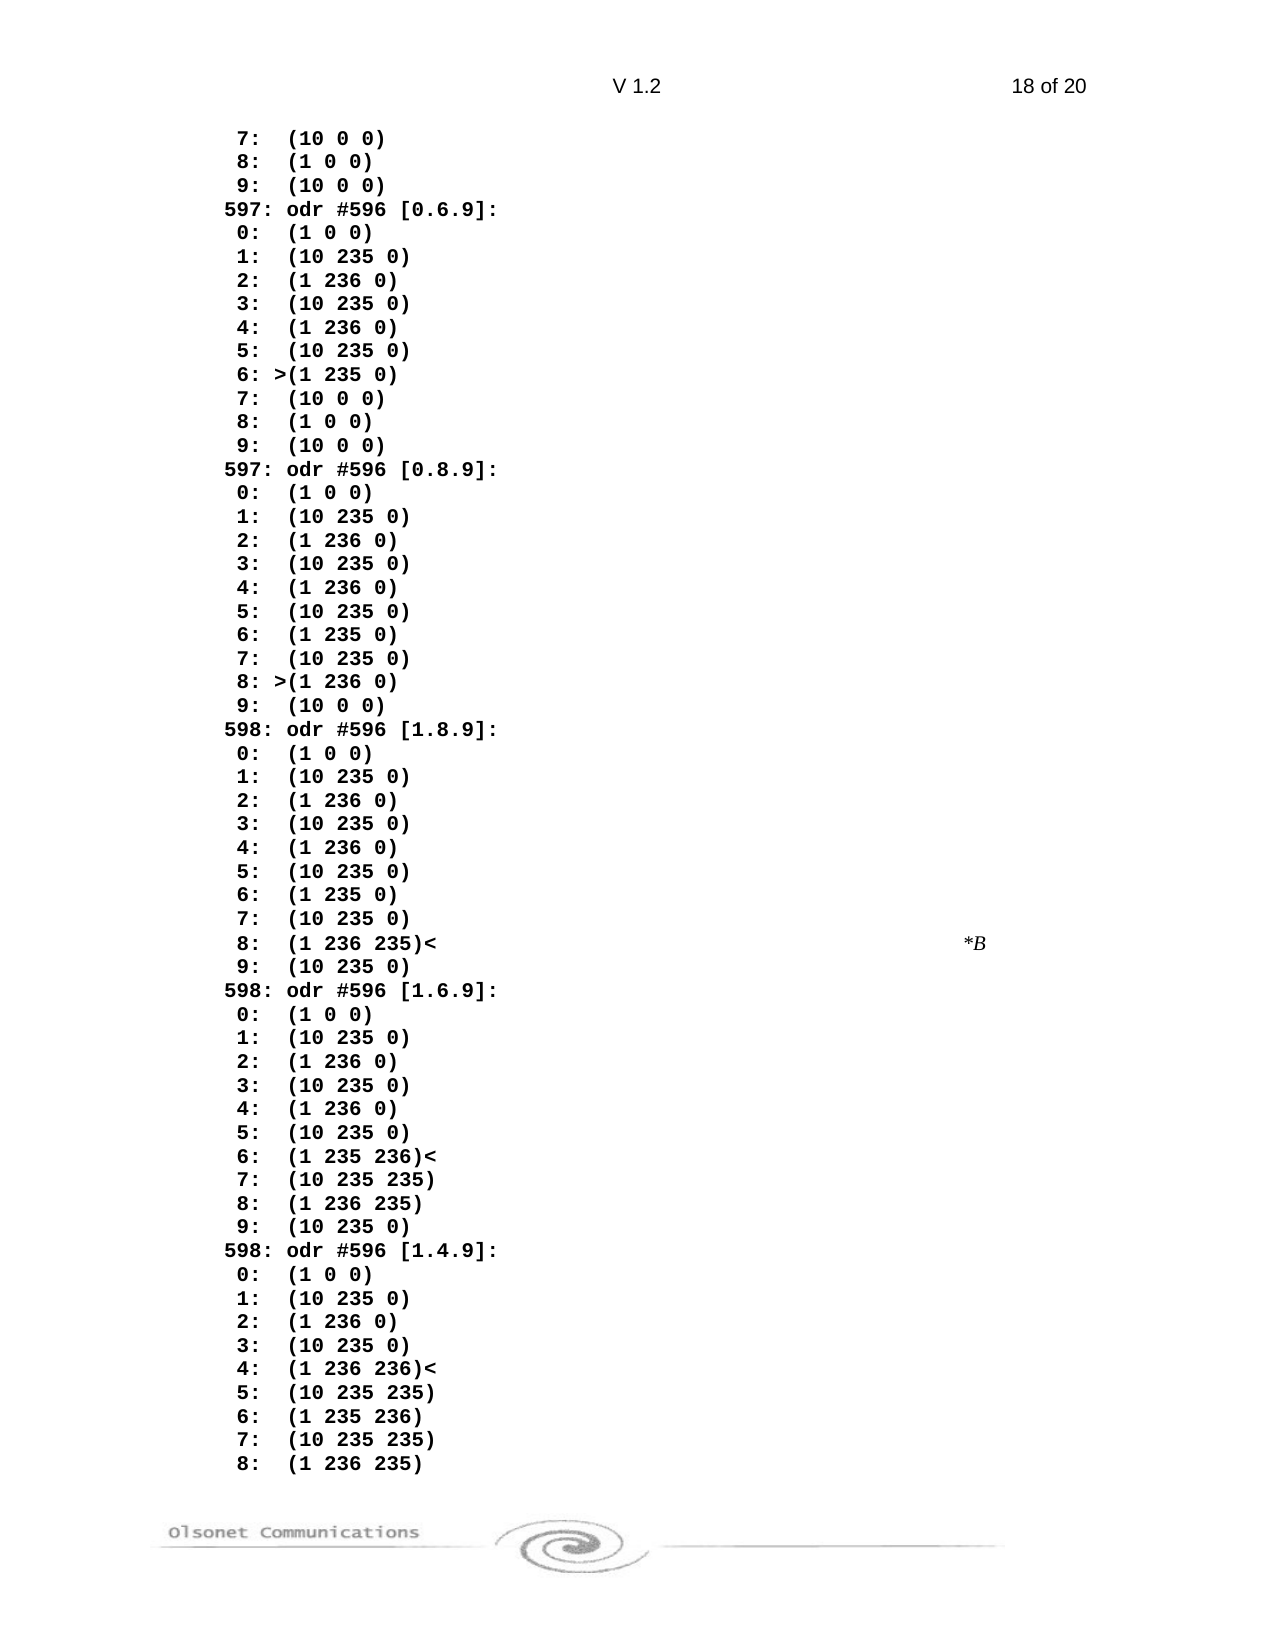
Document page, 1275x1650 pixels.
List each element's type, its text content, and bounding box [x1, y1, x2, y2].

text 9: (10 0 0) [224, 175, 1123, 199]
text 5: (10 235 0) [224, 341, 1123, 364]
text 2: (1 236 0) [224, 1051, 1123, 1075]
text 4: (1 236 0) [224, 837, 1123, 861]
text 1: (10 235 0) [224, 506, 1123, 530]
text 6: (1 235 236)< [224, 1146, 1123, 1169]
text 1: (10 235 0) [224, 1287, 1123, 1311]
text 3: (10 235 0) [224, 293, 1123, 317]
text 3: (10 235 0) [224, 1075, 1123, 1098]
text 8: >(1 236 0) [224, 672, 1123, 695]
picture [150, 1504, 1005, 1596]
text 1: (10 235 0) [224, 1027, 1123, 1051]
text 3: (10 235 0) [224, 553, 1123, 577]
text 598: odr #596 [1.8.9]: [224, 719, 1123, 742]
text 597: odr #596 [0.6.9]: [224, 199, 1123, 222]
text 597: odr #596 [0.8.9]: [224, 459, 1123, 482]
text 6: (1 235 0) [224, 624, 1123, 648]
text 0: (1 0 0) [224, 482, 1123, 506]
text 7: (10 235 235) [224, 1169, 1123, 1193]
text 9: (10 235 0) [224, 1217, 1123, 1240]
text 5: (10 235 0) [224, 601, 1123, 624]
text 3: (10 235 0) [224, 1335, 1123, 1358]
text 6: (1 235 236) [224, 1406, 1123, 1429]
text 0: (1 0 0) [224, 1264, 1123, 1287]
text 2: (1 236 0) [224, 1311, 1123, 1335]
text 4: (1 236 0) [224, 1098, 1123, 1122]
text 598: odr #596 [1.6.9]: [224, 980, 1123, 1004]
text 0: (1 0 0) [224, 742, 1123, 766]
text 0: (1 0 0) [224, 1004, 1123, 1027]
text 9: (10 235 0) [224, 956, 1123, 980]
text 5: (10 235 0) [224, 861, 1123, 884]
text 8: (1 0 0) [224, 151, 1123, 175]
text 1: (10 235 0) [224, 246, 1123, 269]
text 7: (10 0 0) [224, 388, 1123, 411]
text 7: (10 235 0) [224, 908, 1123, 932]
text 5: (10 235 235) [224, 1382, 1123, 1406]
text 4: (1 236 0) [224, 317, 1123, 341]
text 2: (1 236 0) [224, 530, 1123, 553]
text 7: (10 0 0) [224, 128, 1123, 151]
text 6: >(1 235 0) [224, 364, 1123, 388]
text 1: (10 235 0) [224, 766, 1123, 790]
text 5: (10 235 0) [224, 1122, 1123, 1146]
text 3: (10 235 0) [224, 813, 1123, 837]
text 7: (10 235 235) [224, 1429, 1123, 1453]
text 8: (1 236 235) [224, 1193, 1123, 1217]
text 0: (1 0 0) [224, 222, 1123, 246]
text 2: (1 236 0) [224, 269, 1123, 293]
text 4: (1 236 0) [224, 577, 1123, 601]
text 8: (1 0 0) [224, 411, 1123, 435]
text 9: (10 0 0) [224, 695, 1123, 719]
text 4: (1 236 236)< [224, 1358, 1123, 1382]
text 2: (1 236 0) [224, 790, 1123, 813]
text 8: (1 236 235) [224, 1453, 1123, 1477]
text 9: (10 0 0) [224, 435, 1123, 459]
text 6: (1 235 0) [224, 884, 1123, 908]
text 7: (10 235 0) [224, 648, 1123, 672]
text 598: odr #596 [1.4.9]: [224, 1240, 1123, 1264]
text 8: (1 236 235)< *B [224, 932, 1123, 956]
